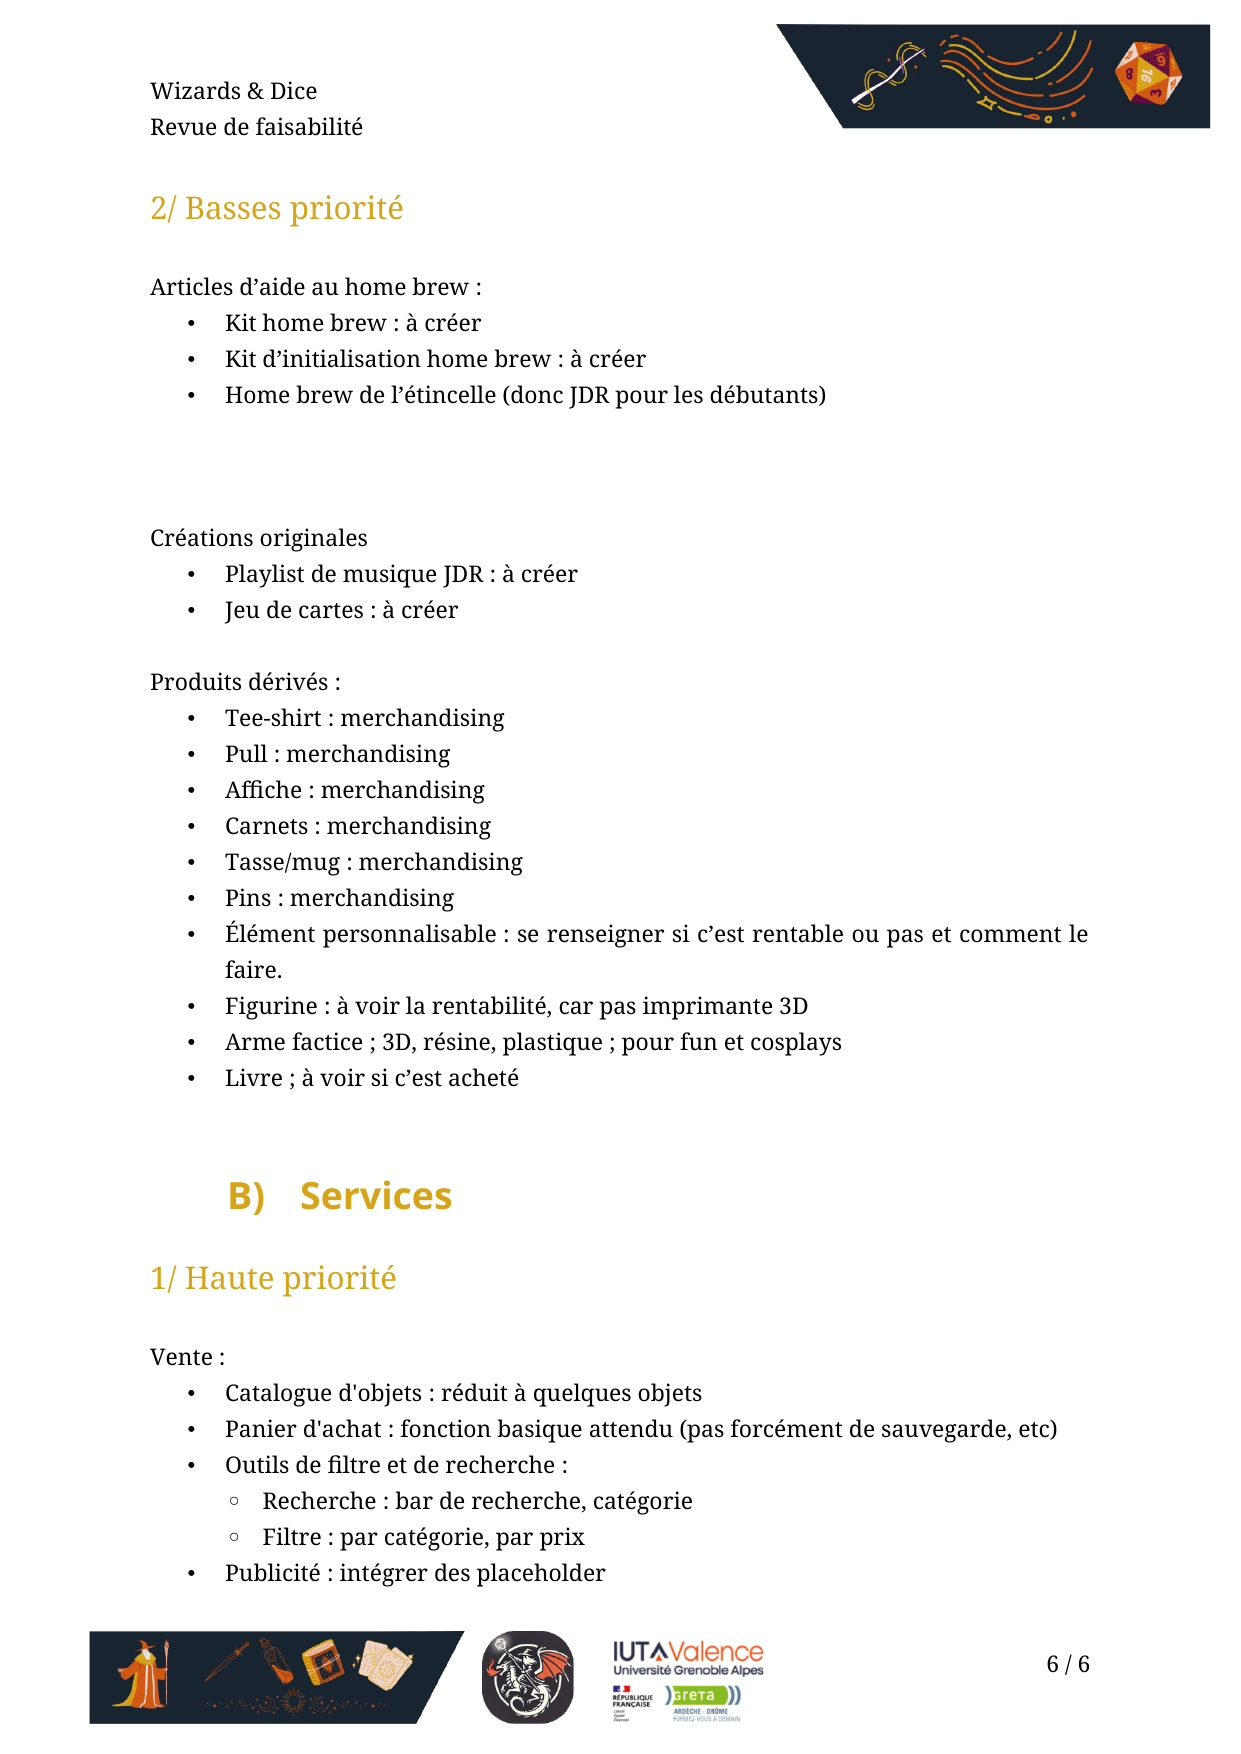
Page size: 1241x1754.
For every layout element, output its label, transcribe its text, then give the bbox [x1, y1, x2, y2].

list Tasse/mug : merchandising [187, 846, 1090, 877]
text Vente : [150, 1341, 1090, 1372]
list Outils de filtre et de recherche : [187, 1449, 1090, 1480]
picture [81, 1620, 788, 1733]
list Jeu de cartes : à créer [187, 594, 1090, 626]
list Livre ; à voir si c’est acheté [187, 1061, 1090, 1093]
list Panier d'achat : fonction basique attendu (pas forcément de sauvegarde, etc) [187, 1413, 1090, 1444]
list Filtre : par catégorie, par prix [225, 1521, 1090, 1552]
list Carnets : merchandising [187, 810, 1090, 841]
subtitle Haute priorité [150, 1256, 1090, 1299]
list Home brew de l’étincelle (donc JDR pour les débutants) [187, 379, 1090, 410]
list Pull : merchandising [187, 738, 1090, 769]
text Articles d’aide au home brew : [150, 271, 1090, 302]
list Figurine : à voir la rentabilité, car pas imprimante 3D [187, 989, 1090, 1021]
list Publicité : intégrer des placeholder [187, 1557, 1090, 1588]
list Tee-shirt : merchandising [187, 702, 1090, 733]
text Créations originales [150, 522, 1090, 554]
list Pins : merchandising [187, 882, 1090, 913]
list Élément personnalisable : se renseigner si c’est rentable ou pas et comment le faire. [187, 918, 1090, 985]
list Arme factice ; 3D, résine, plastique ; pour fun et cosplays [187, 1026, 1090, 1057]
list Catalogue d'objets : réduit à quelques objets [187, 1377, 1090, 1408]
text Produits dérivés : [150, 666, 1090, 697]
picture [771, 21, 1218, 131]
list Kit d’initialisation home brew : à créer [187, 343, 1090, 374]
subtitle Basses priorité [150, 186, 1090, 228]
subtitle Services [227, 1169, 1090, 1220]
list Recherche : bar de recherche, catégorie [225, 1485, 1090, 1516]
list Kit home brew : à créer [187, 307, 1090, 338]
list Playlist de musique JDR : à créer [187, 558, 1090, 589]
list Affiche : merchandising [187, 774, 1090, 805]
